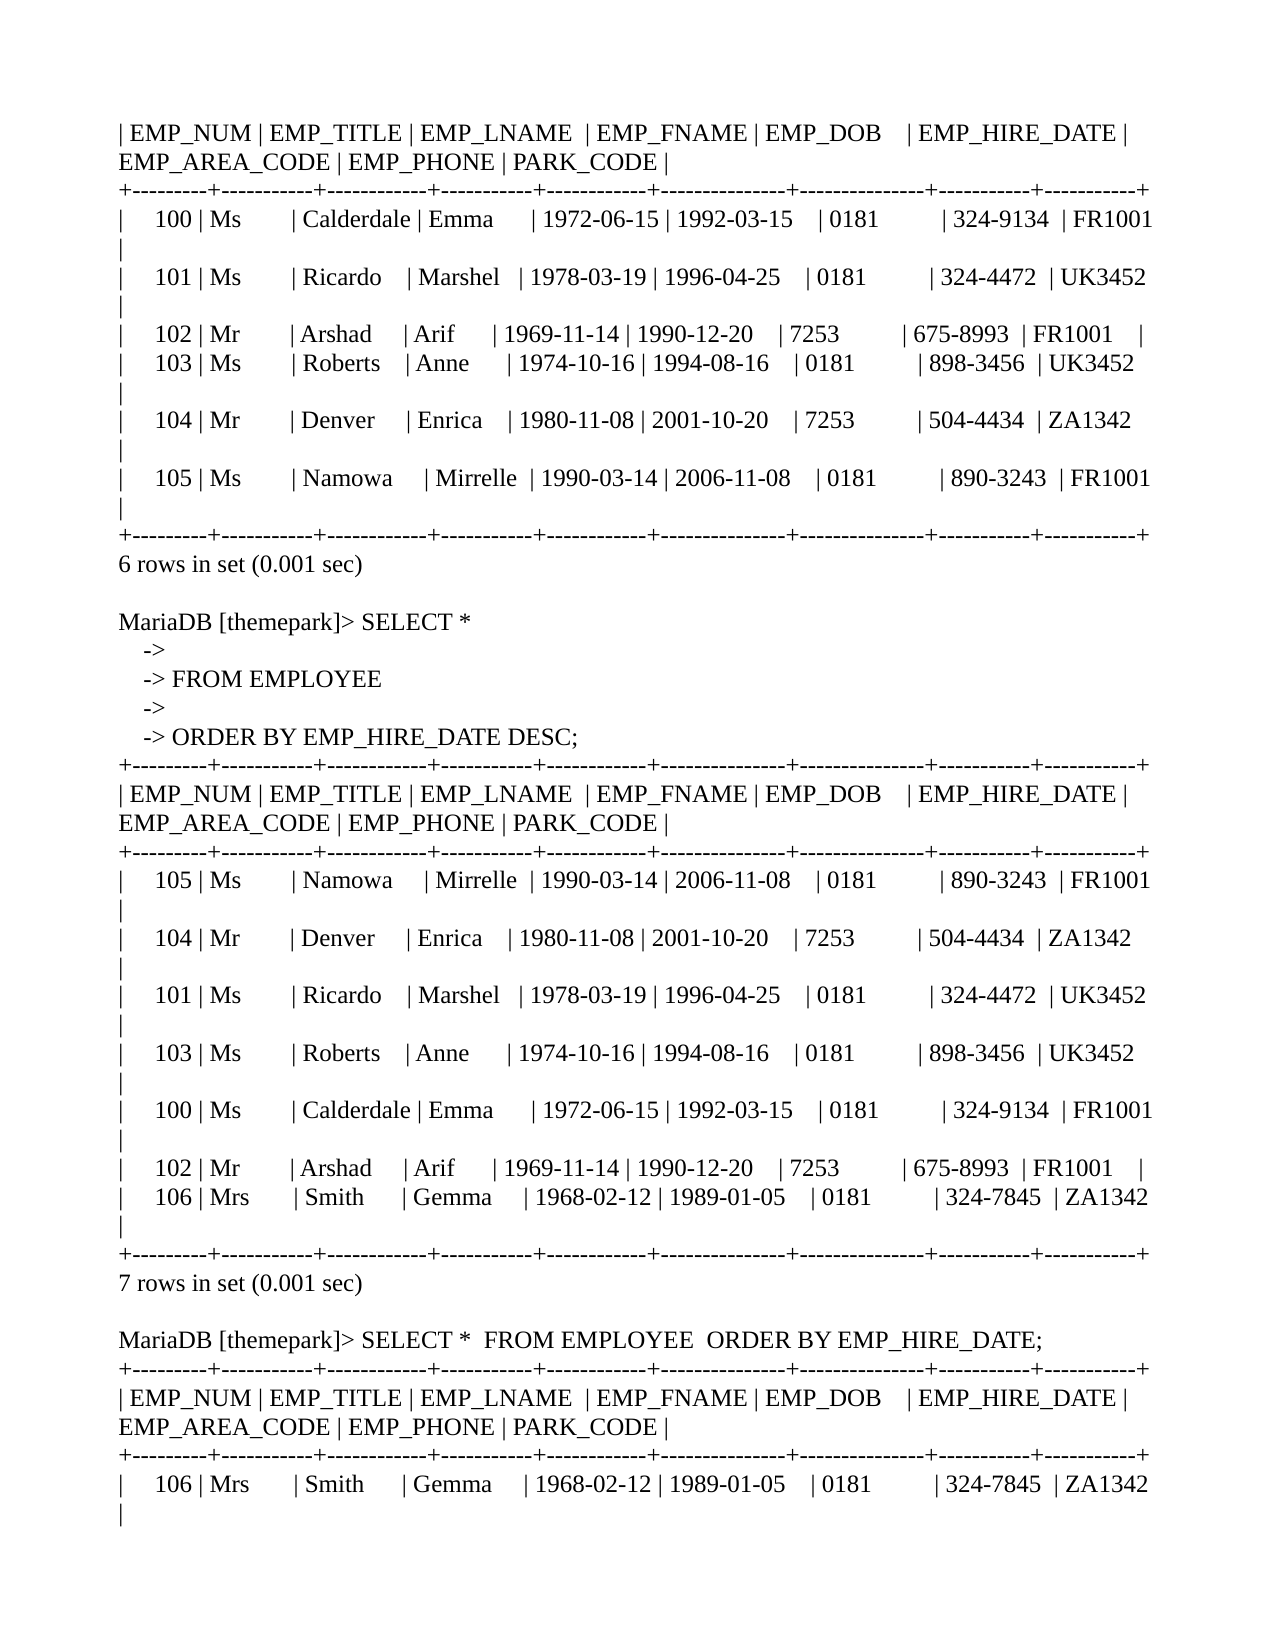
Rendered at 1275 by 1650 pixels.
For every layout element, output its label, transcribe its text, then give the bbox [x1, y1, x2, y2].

text | 102 | Mr | Arshad | Arif | 1969-11-14 | 1990-12-20 | 7253 | 675-8993 | FR1001 | [118, 1153, 1157, 1182]
text | 103 | Ms | Roberts | Anne | 1974-10-16 | 1994-08-16 | 0181 | 898-3456 | UK3452 | [118, 348, 1157, 406]
text | 103 | Ms | Roberts | Anne | 1974-10-16 | 1994-08-16 | 0181 | 898-3456 | UK3452 | [118, 1038, 1157, 1096]
text +---------+-----------+------------+-----------+------------+---------------+---------------+-----------+-----------+ [118, 751, 1157, 779]
text +---------+-----------+------------+-----------+------------+---------------+---------------+-----------+-----------+ [118, 1354, 1157, 1383]
text 6 rows in set (0.001 sec) [118, 549, 1157, 578]
text | EMP_NUM | EMP_TITLE | EMP_LNAME | EMP_FNAME | EMP_DOB | EMP_HIRE_DATE | EMP_AREA_CODE | EMP_PHONE | PARK_CODE | [118, 118, 1157, 176]
text +---------+-----------+------------+-----------+------------+---------------+---------------+-----------+-----------+ [118, 176, 1157, 204]
text -> FROM EMPLOYEE [118, 664, 1157, 693]
text 7 rows in set (0.001 sec) [118, 1268, 1157, 1297]
text -> [118, 636, 1157, 664]
text | 105 | Ms | Namowa | Mirrelle | 1990-03-14 | 2006-11-08 | 0181 | 890-3243 | FR1001 | [118, 463, 1157, 521]
text | 105 | Ms | Namowa | Mirrelle | 1990-03-14 | 2006-11-08 | 0181 | 890-3243 | FR1001 | [118, 866, 1157, 923]
text -> ORDER BY EMP_HIRE_DATE DESC; [118, 722, 1157, 751]
text MariaDB [themepark]> SELECT * [118, 607, 1157, 636]
text | EMP_NUM | EMP_TITLE | EMP_LNAME | EMP_FNAME | EMP_DOB | EMP_HIRE_DATE | EMP_AREA_CODE | EMP_PHONE | PARK_CODE | [118, 779, 1157, 837]
text | 106 | Mrs | Smith | Gemma | 1968-02-12 | 1989-01-05 | 0181 | 324-7845 | ZA1342 | [118, 1182, 1157, 1239]
text | 102 | Mr | Arshad | Arif | 1969-11-14 | 1990-12-20 | 7253 | 675-8993 | FR1001 | [118, 319, 1157, 348]
text | 100 | Ms | Calderdale | Emma | 1972-06-15 | 1992-03-15 | 0181 | 324-9134 | FR1001 | [118, 1096, 1157, 1153]
text +---------+-----------+------------+-----------+------------+---------------+---------------+-----------+-----------+ [118, 1239, 1157, 1268]
text | 104 | Mr | Denver | Enrica | 1980-11-08 | 2001-10-20 | 7253 | 504-4434 | ZA1342 | [118, 406, 1157, 463]
text -> [118, 693, 1157, 722]
text MariaDB [themepark]> SELECT * FROM EMPLOYEE ORDER BY EMP_HIRE_DATE; [118, 1326, 1157, 1354]
text | EMP_NUM | EMP_TITLE | EMP_LNAME | EMP_FNAME | EMP_DOB | EMP_HIRE_DATE | EMP_AREA_CODE | EMP_PHONE | PARK_CODE | [118, 1383, 1157, 1441]
text | 104 | Mr | Denver | Enrica | 1980-11-08 | 2001-10-20 | 7253 | 504-4434 | ZA1342 | [118, 923, 1157, 981]
text +---------+-----------+------------+-----------+------------+---------------+---------------+-----------+-----------+ [118, 1441, 1157, 1469]
text | 101 | Ms | Ricardo | Marshel | 1978-03-19 | 1996-04-25 | 0181 | 324-4472 | UK3452 | [118, 262, 1157, 319]
text | 101 | Ms | Ricardo | Marshel | 1978-03-19 | 1996-04-25 | 0181 | 324-4472 | UK3452 | [118, 981, 1157, 1038]
text +---------+-----------+------------+-----------+------------+---------------+---------------+-----------+-----------+ [118, 521, 1157, 549]
text +---------+-----------+------------+-----------+------------+---------------+---------------+-----------+-----------+ [118, 837, 1157, 866]
text | 106 | Mrs | Smith | Gemma | 1968-02-12 | 1989-01-05 | 0181 | 324-7845 | ZA1342 | [118, 1469, 1157, 1527]
text | 100 | Ms | Calderdale | Emma | 1972-06-15 | 1992-03-15 | 0181 | 324-9134 | FR1001 | [118, 204, 1157, 262]
